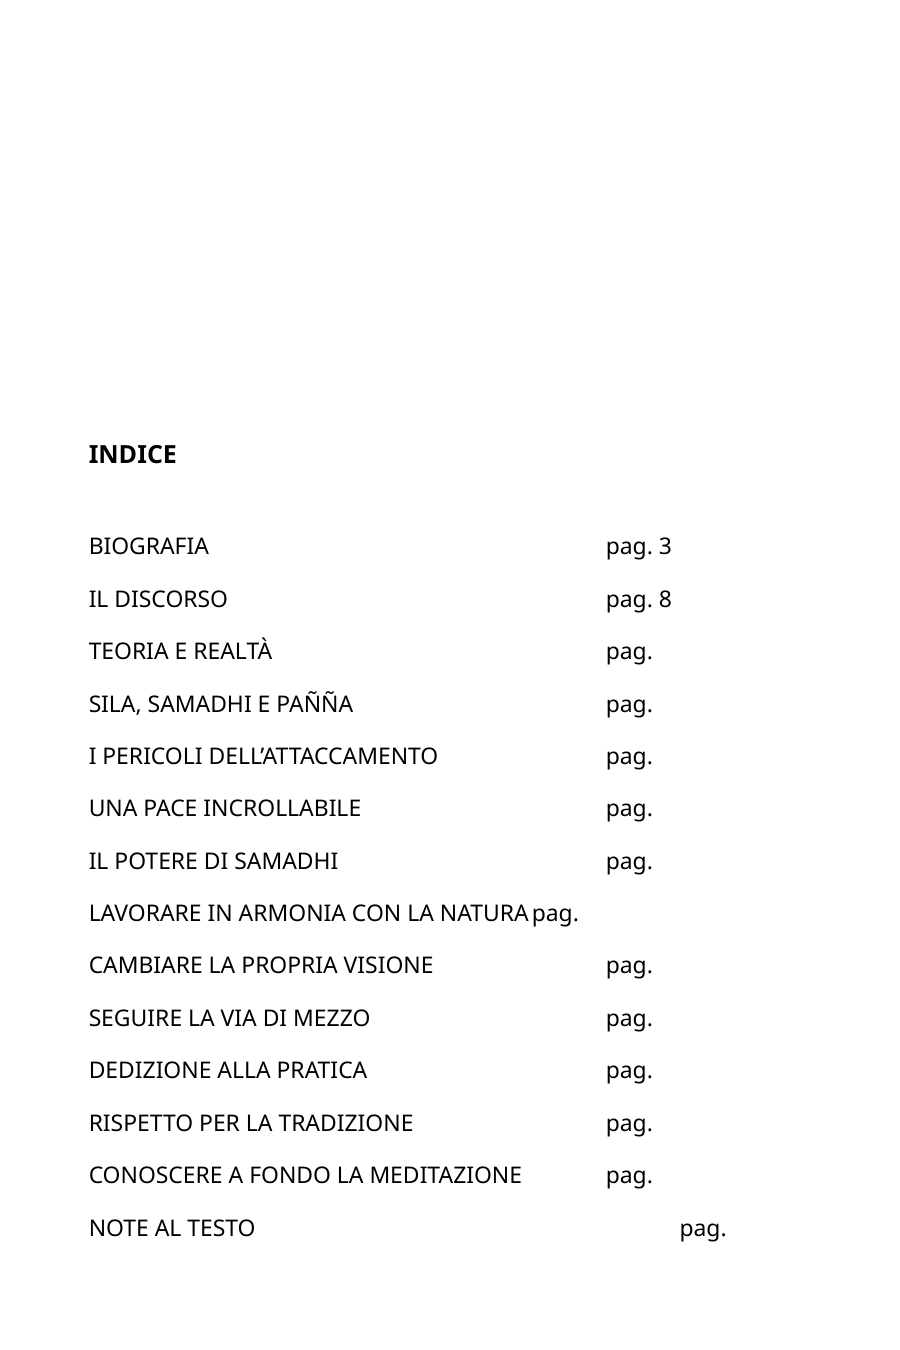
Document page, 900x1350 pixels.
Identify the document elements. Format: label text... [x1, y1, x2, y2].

text I PERICOLI DELL’ATTACCAMENTO pag. [88, 740, 811, 771]
text NOTE AL TESTO pag. [88, 1211, 811, 1243]
text IL POTERE DI SAMADHI pag. [88, 845, 811, 876]
text IL DISCORSO pag. 8 [88, 583, 811, 614]
text INDICE [88, 437, 811, 471]
text RISPETTO PER LA TRADIZIONE pag. [88, 1107, 811, 1138]
text LAVORARE IN ARMONIA CON LA NATURA pag. [88, 897, 811, 928]
text BIOGRAFIA pag. 3 [88, 530, 811, 562]
text CAMBIARE LA PROPRIA VISIONE pag. [88, 949, 811, 981]
text DEDIZIONE ALLA PRATICA pag. [88, 1054, 811, 1086]
text SEGUIRE LA VIA DI MEZZO pag. [88, 1002, 811, 1033]
text SILA, SAMADHI E PAÑÑA pag. [88, 687, 811, 719]
text CONOSCERE A FONDO LA MEDITAZIONE pag. [88, 1159, 811, 1190]
text UNA PACE INCROLLABILE pag. [88, 792, 811, 823]
text TEORIA E REALTÀ pag. [88, 635, 811, 666]
